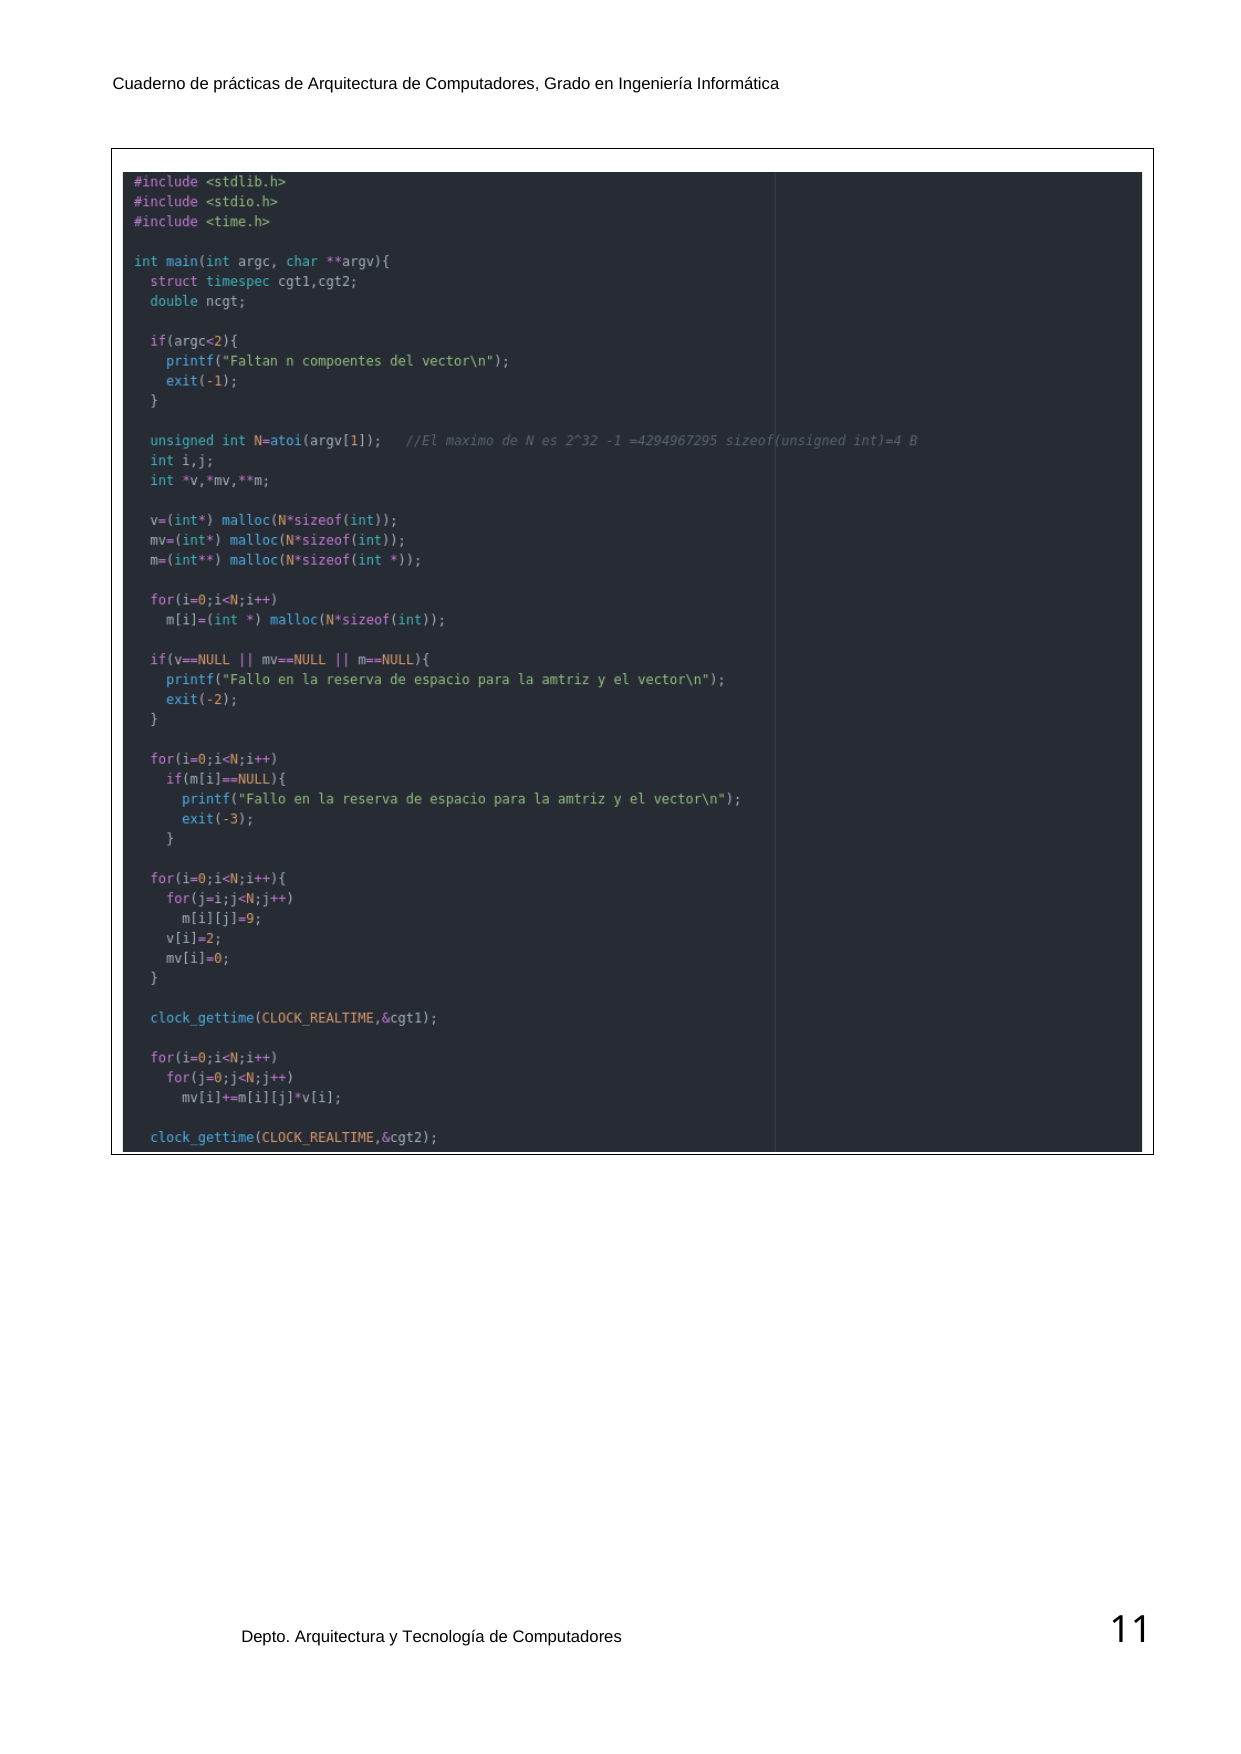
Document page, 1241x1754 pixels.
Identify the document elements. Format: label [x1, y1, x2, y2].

picture [122, 172, 1143, 1152]
table_header [112, 149, 1153, 1153]
